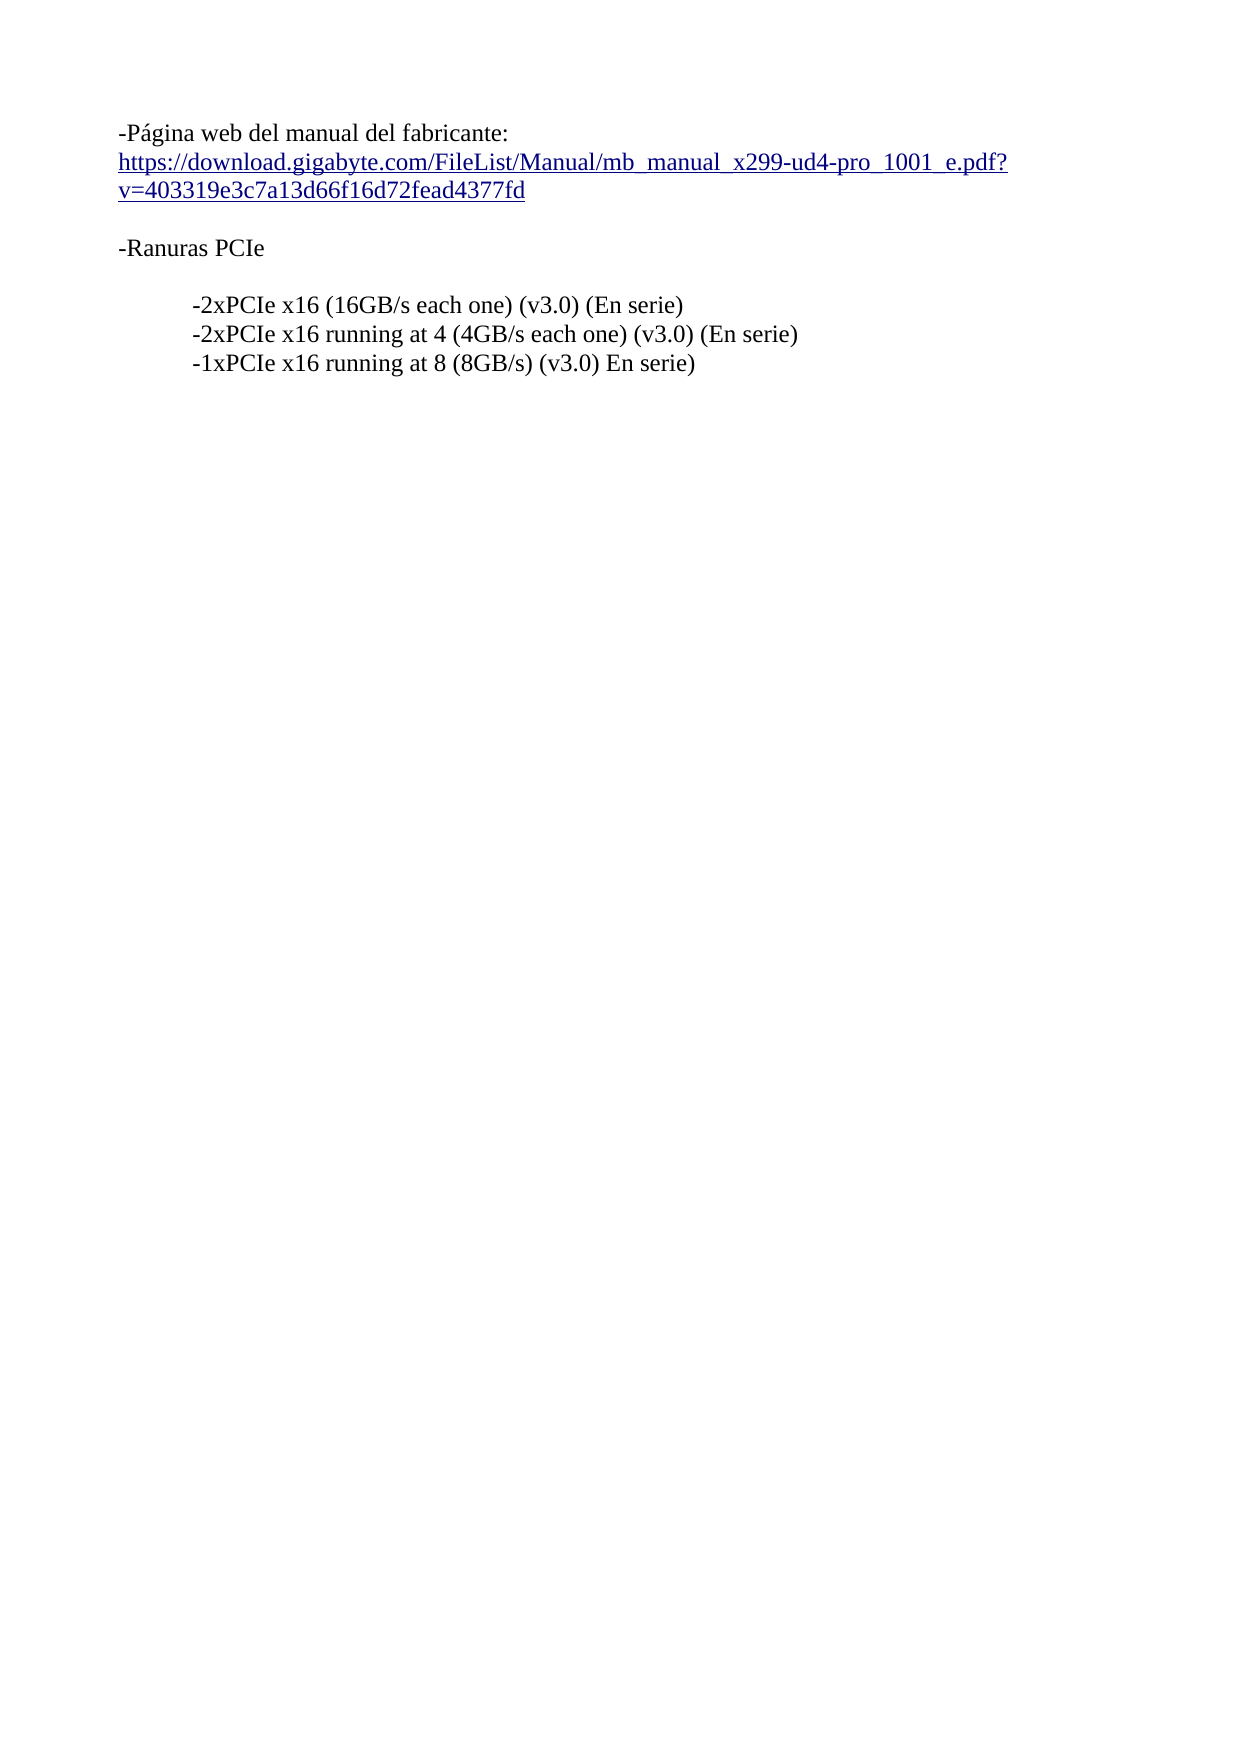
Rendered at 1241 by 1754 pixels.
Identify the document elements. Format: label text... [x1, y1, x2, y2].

text -2xPCIe x16 running at 4 (4GB/s each one) (v3.0) (En serie) [118, 319, 1122, 348]
text -2xPCIe x16 (16GB/s each one) (v3.0) (En serie) [118, 291, 1122, 319]
text -Página web del manual del fabricante: https://download.gigabyte.com/FileList/Manual/mb_manual_x299-ud4-pro_1001_e.pdf?v=403319e3c7a13d66f16d72fead4377fd [118, 118, 1122, 204]
text -1xPCIe x16 running at 8 (8GB/s) (v3.0) En serie) [118, 348, 1122, 377]
text -Ranuras PCIe [118, 233, 1122, 262]
